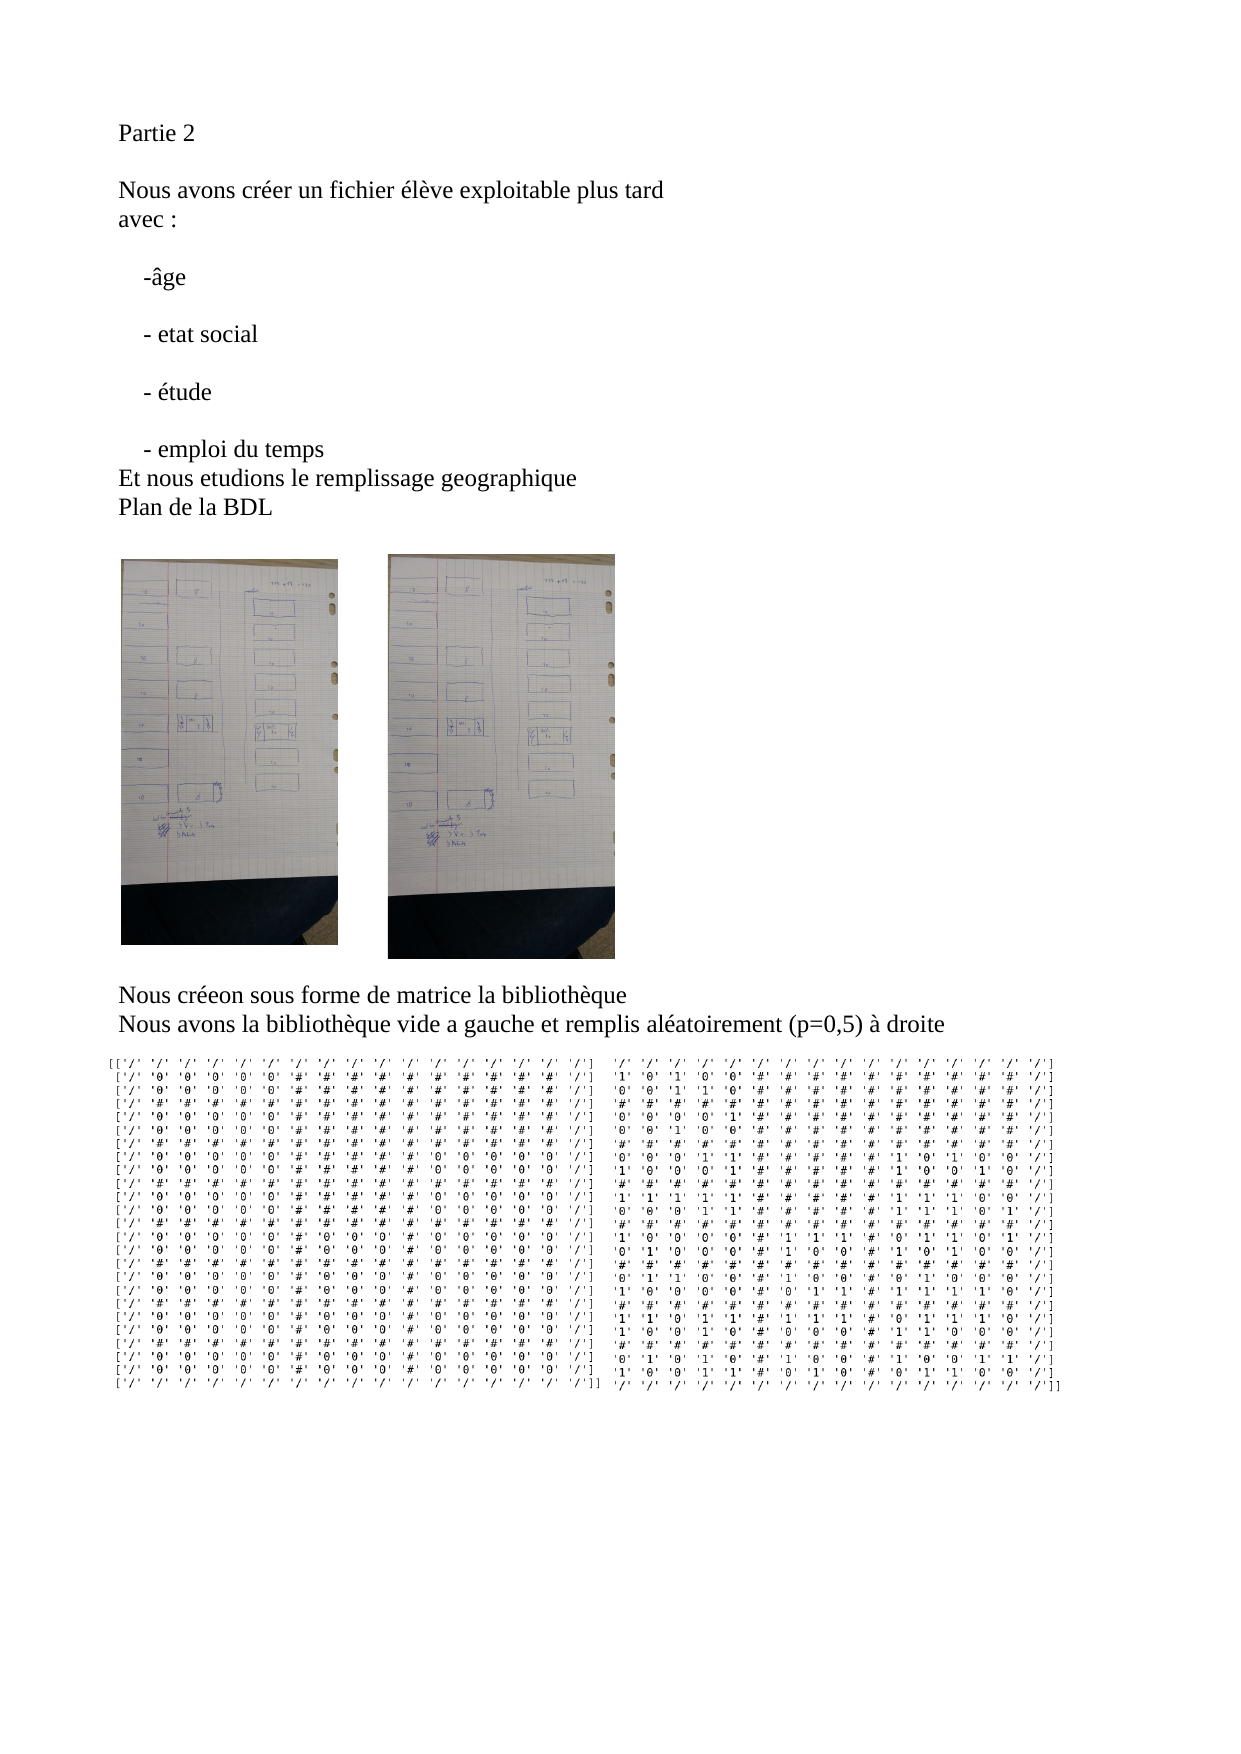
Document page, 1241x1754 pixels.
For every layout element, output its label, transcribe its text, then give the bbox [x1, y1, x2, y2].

text Nous avons créer un fichier élève exploitable plus tard [118, 176, 1122, 204]
text - étude [118, 377, 1122, 406]
text Partie 2 [118, 118, 1122, 147]
text Plan de la BDL [118, 492, 1122, 521]
text Nous avons la bibliothèque vide a gauche et remplis aléatoirement (p=0,5) à droite [118, 1009, 1122, 1038]
picture [106, 1056, 1065, 1397]
text - emploi du temps [118, 434, 1122, 463]
text Et nous etudions le remplissage geographique [118, 463, 1122, 492]
text avec : [118, 204, 1122, 233]
text -âge [118, 262, 1122, 291]
text Nous créeon sous forme de matrice la bibliothèque [118, 981, 1122, 1009]
picture [121, 559, 338, 945]
text - etat social [118, 319, 1122, 348]
picture [387, 554, 615, 959]
